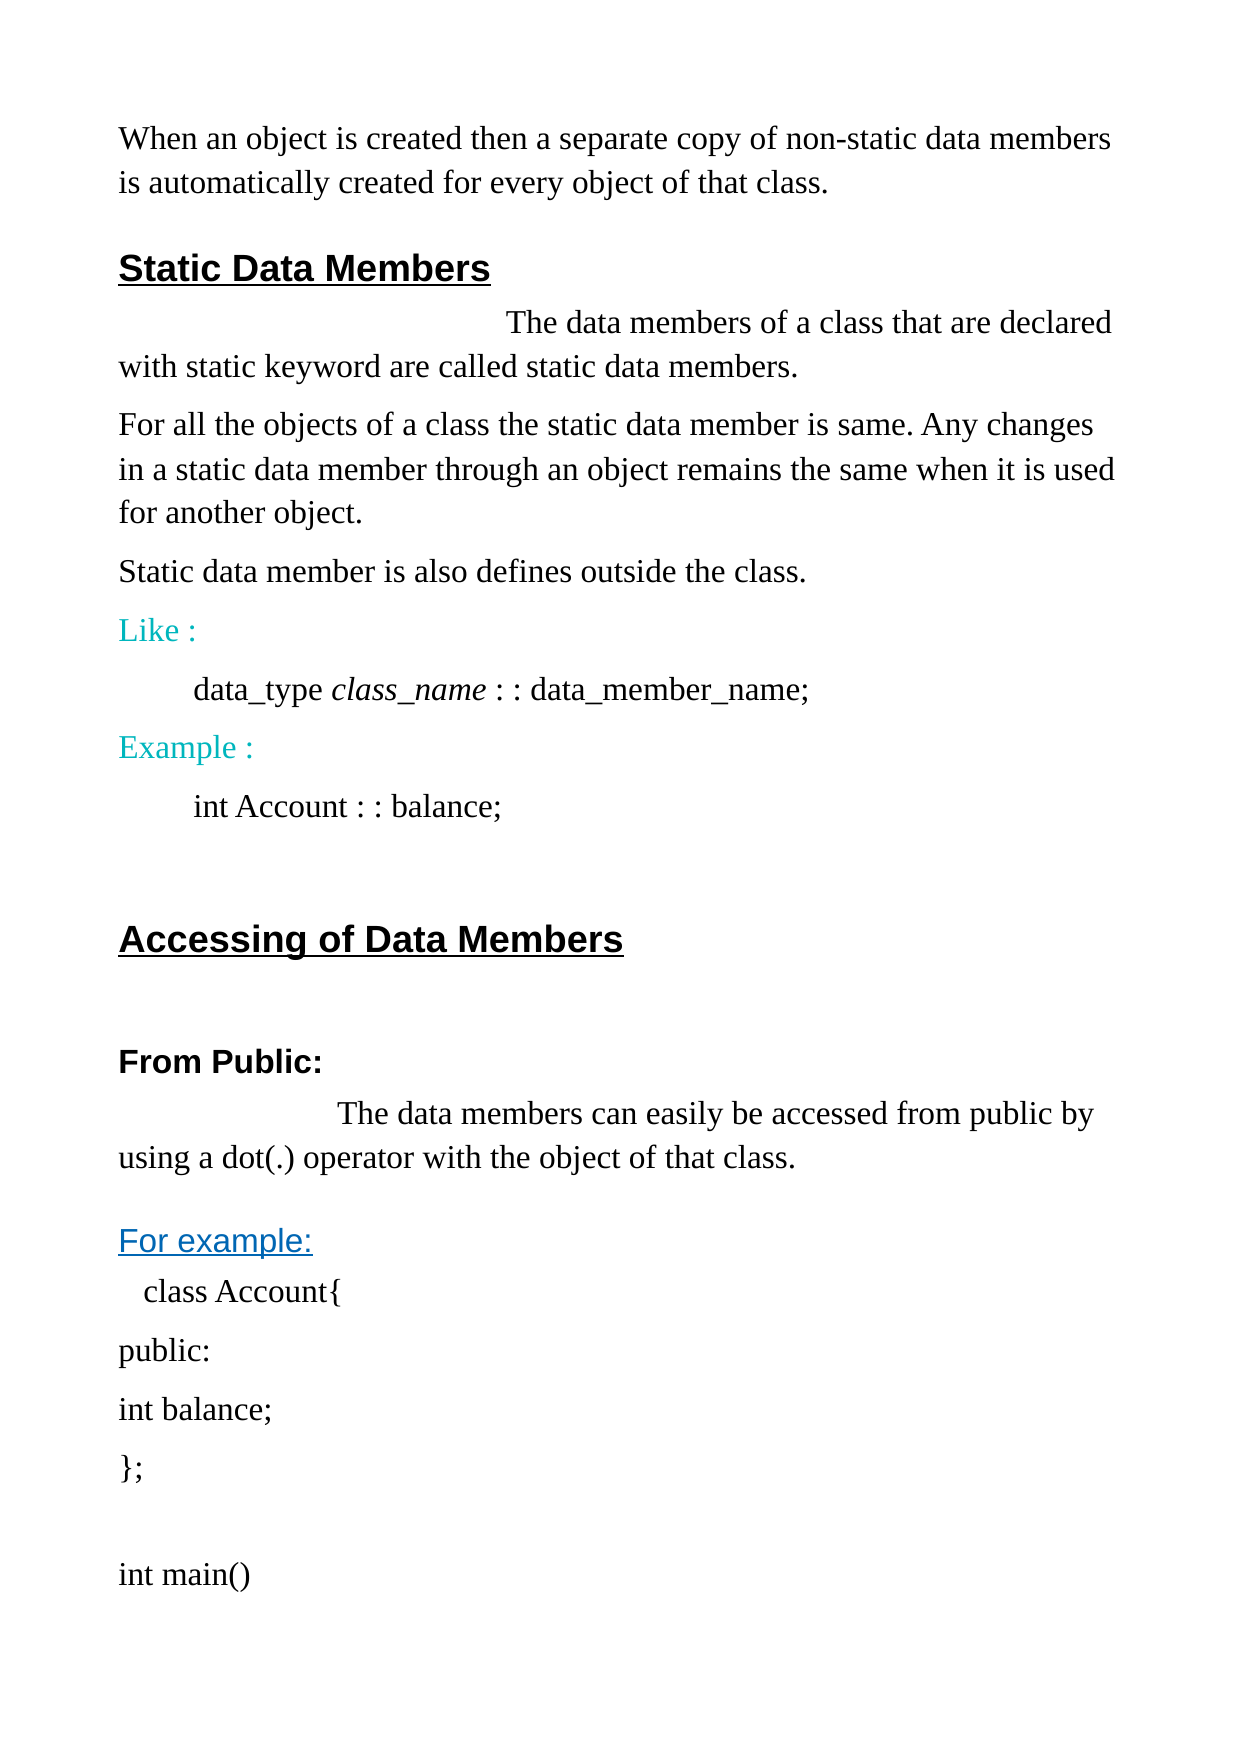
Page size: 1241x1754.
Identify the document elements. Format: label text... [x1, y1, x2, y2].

text The data members can easily be accessed from public by using a dot(.) operator with the object of that class. [118, 1093, 1122, 1175]
text Static data member is also defines outside the class. [118, 551, 1122, 590]
subtitle From Public: [118, 1042, 1122, 1081]
text class Account{ [118, 1272, 1122, 1310]
text Example : [118, 727, 1122, 766]
text int Account : : balance; [118, 786, 1122, 824]
subtitle Accessing of Data Members [118, 917, 1122, 961]
text }; [118, 1448, 1122, 1486]
text For all the objects of a class the static data member is same. Any changes in a static data member through an object remains the same when it is used for another object. [118, 405, 1122, 531]
subtitle For example: [118, 1221, 1122, 1259]
text public: [118, 1330, 1122, 1369]
text data_type class_name : : data_member_name; [118, 669, 1122, 707]
text int balance; [118, 1389, 1122, 1427]
text The data members of a class that are declared with static keyword are called static data members. [118, 302, 1122, 384]
text When an object is created then a separate copy of non-static data members is automatically created for every object of that class. [118, 118, 1122, 201]
subtitle Static Data Members [118, 246, 1122, 289]
text int main() [118, 1554, 1122, 1592]
text Like : [118, 610, 1122, 648]
